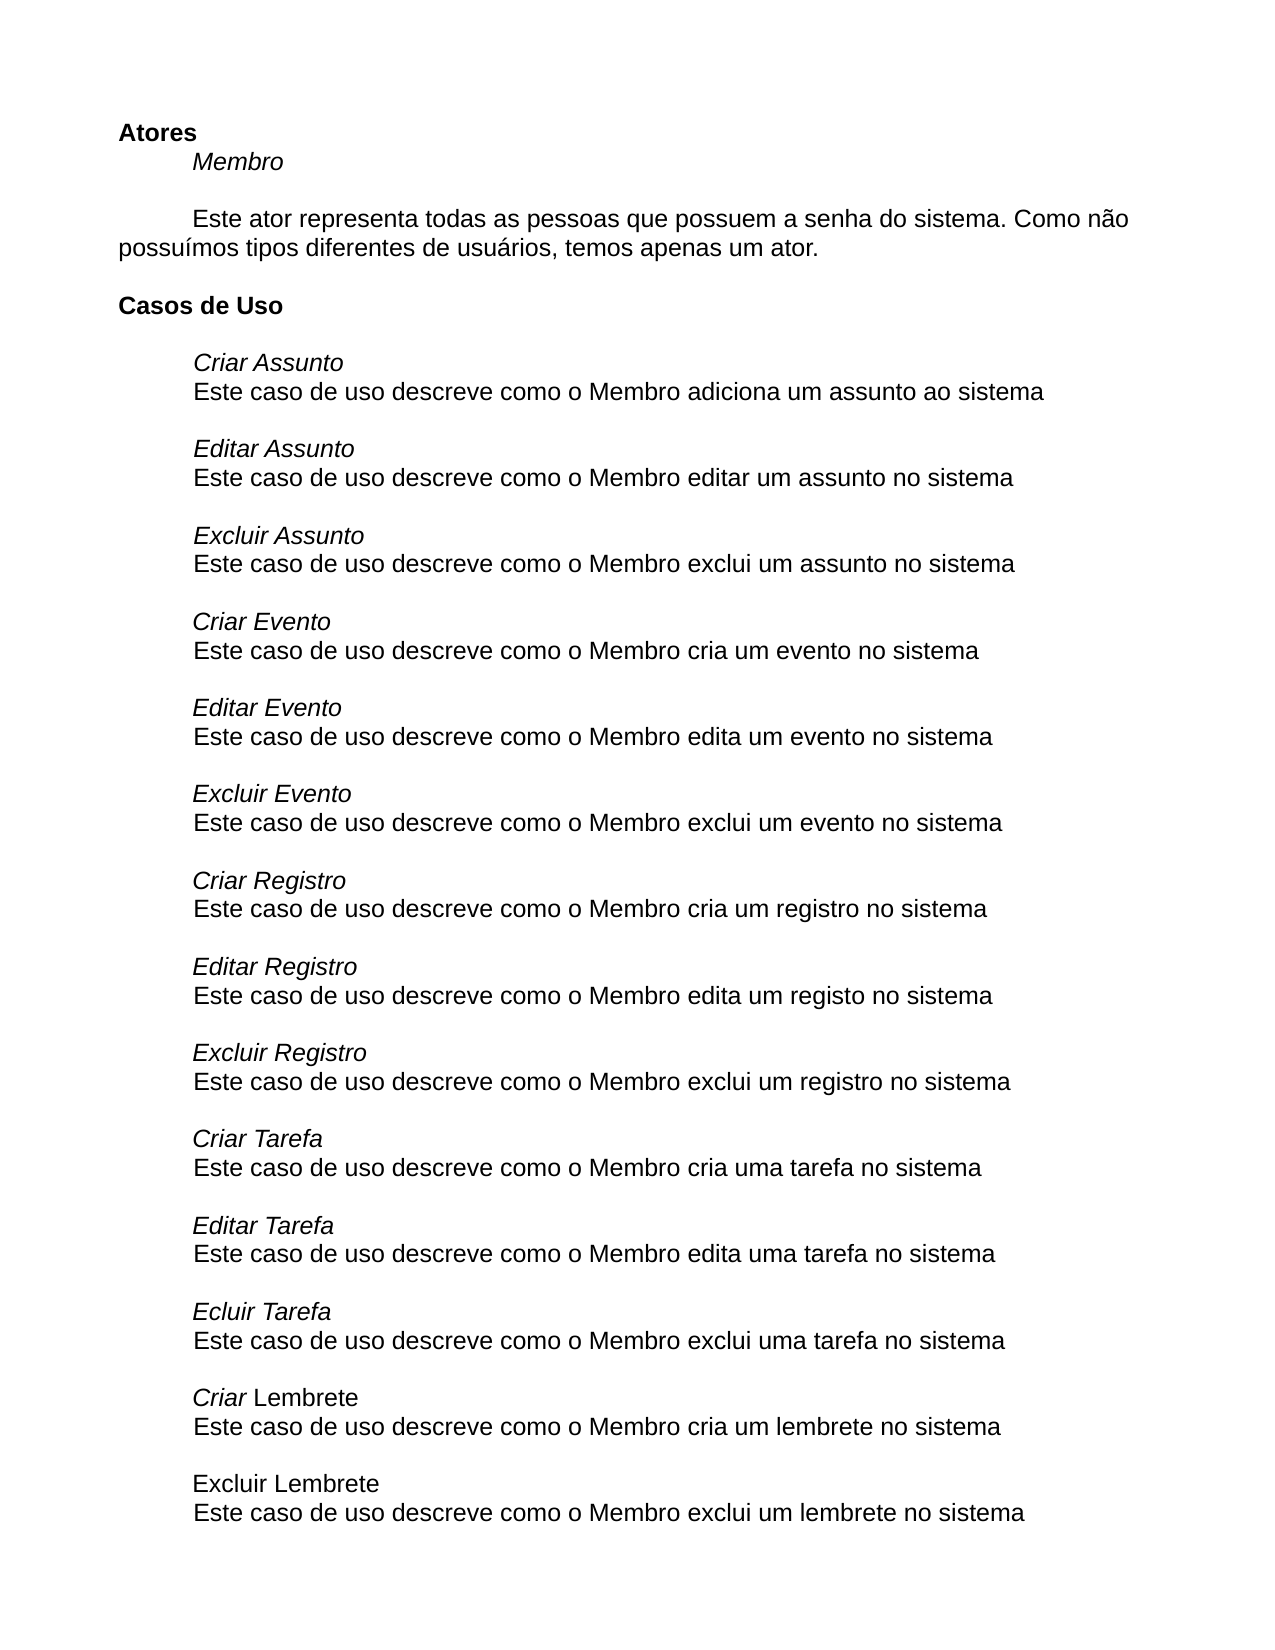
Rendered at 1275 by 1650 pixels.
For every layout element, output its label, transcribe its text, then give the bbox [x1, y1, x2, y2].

text Este caso de uso descreve como o Membro exclui um lembrete no sistema [118, 1498, 1157, 1527]
text Membro [118, 147, 1157, 176]
text Este caso de uso descreve como o Membro exclui um evento no sistema [118, 808, 1157, 837]
text Editar Registro [118, 952, 1157, 981]
text Este caso de uso descreve como o Membro exclui um registro no sistema [118, 1067, 1157, 1096]
text Criar Evento [118, 607, 1157, 636]
text Este caso de uso descreve como o Membro exclui um assunto no sistema [118, 549, 1157, 578]
text Criar Registro [118, 866, 1157, 894]
text Este caso de uso descreve como o Membro editar um assunto no sistema [118, 463, 1157, 492]
text Editar Assunto [118, 434, 1157, 463]
text Criar Lembrete [118, 1383, 1157, 1412]
subtitle Atores [118, 118, 1157, 147]
text Excluir Evento [118, 779, 1157, 808]
text Este caso de uso descreve como o Membro cria um lembrete no sistema [118, 1412, 1157, 1441]
text Este caso de uso descreve como o Membro edita um registo no sistema [118, 981, 1157, 1009]
text Criar Tarefa [118, 1124, 1157, 1153]
text Ecluir Tarefa [118, 1297, 1157, 1326]
text Este caso de uso descreve como o Membro cria um evento no sistema [118, 636, 1157, 664]
text Este caso de uso descreve como o Membro edita um evento no sistema [118, 722, 1157, 751]
text Este ator representa todas as pessoas que possuem a senha do sistema. Como não possuímos tipos diferentes de usuários, temos apenas um ator. [118, 204, 1157, 262]
text Excluir Lembrete [118, 1469, 1157, 1498]
text Editar Tarefa [118, 1211, 1157, 1239]
text Este caso de uso descreve como o Membro edita uma tarefa no sistema [118, 1239, 1157, 1268]
text Este caso de uso descreve como o Membro exclui uma tarefa no sistema [118, 1326, 1157, 1354]
text Este caso de uso descreve como o Membro cria um registro no sistema [118, 894, 1157, 923]
text Excluir Registro [118, 1038, 1157, 1067]
text Este caso de uso descreve como o Membro adiciona um assunto ao sistema [118, 377, 1157, 406]
text Criar Assunto [118, 348, 1157, 377]
text Editar Evento [118, 693, 1157, 722]
subtitle Casos de Uso [118, 291, 1157, 319]
text Este caso de uso descreve como o Membro cria uma tarefa no sistema [118, 1153, 1157, 1182]
text Excluir Assunto [118, 521, 1157, 549]
